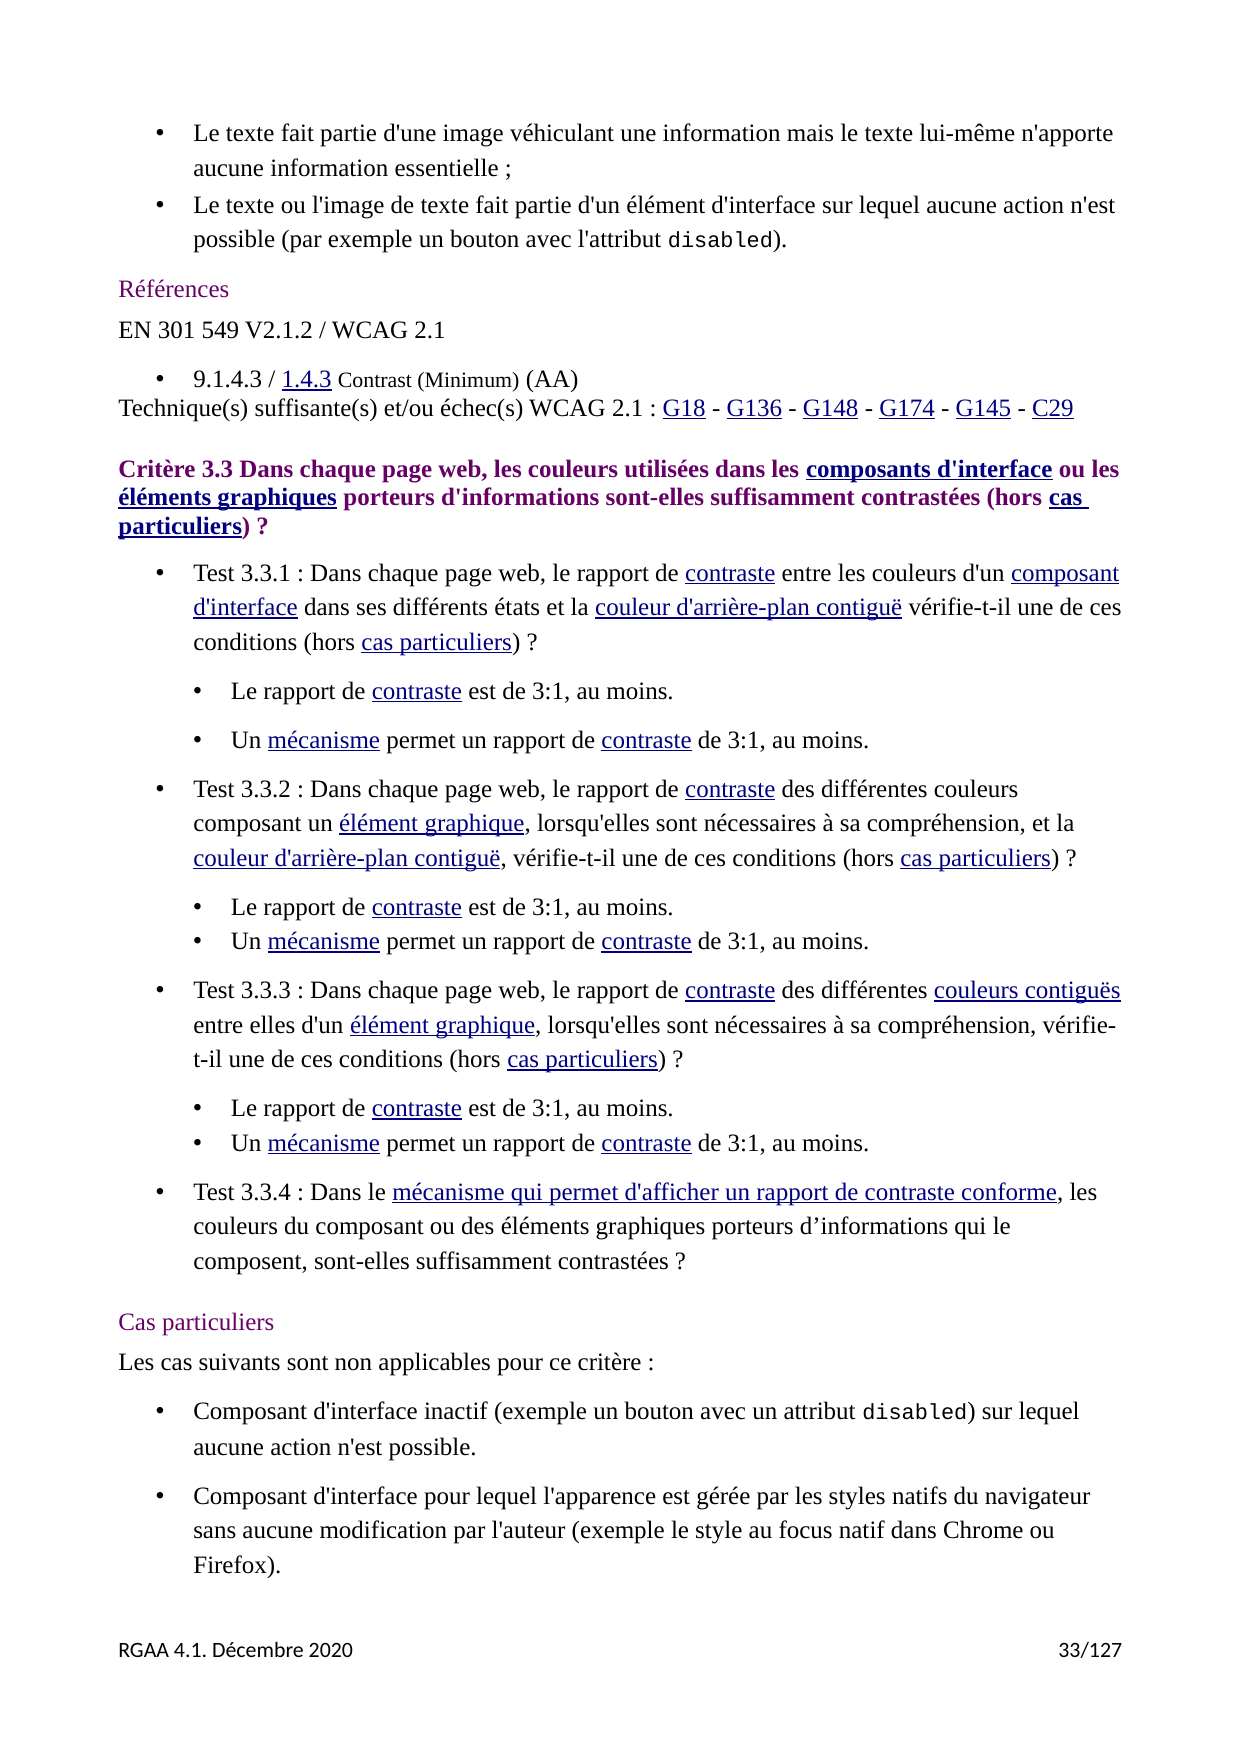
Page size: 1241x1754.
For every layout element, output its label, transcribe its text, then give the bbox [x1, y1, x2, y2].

list Le rapport de contraste est de 3:1, au moins. [193, 892, 1122, 921]
text Les cas suivants sont non applicables pour ce critère : [118, 1347, 1122, 1376]
list Composant d'interface inactif (exemple un bouton avec un attribut disabled) sur lequel aucune action n'est possible. [156, 1396, 1122, 1461]
subtitle Critère 3.3 Dans chaque page web, les couleurs utilisées dans les composants d'interface ou les éléments graphiques porteurs d'informations sont-elles suffisamment contrastées (hors cas particuliers) ? [118, 454, 1122, 540]
list Test 3.3.1 : Dans chaque page web, le rapport de contraste entre les couleurs d'un composant d'interface dans ses différents états et la couleur d'arrière-plan contiguë vérifie-t-il une de ces conditions (hors cas particuliers) ? [156, 558, 1122, 655]
text EN 301 549 V2.1.2 / WCAG 2.1 [118, 315, 1122, 344]
list Un mécanisme permet un rapport de contraste de 3:1, au moins. [193, 725, 1122, 753]
list Le rapport de contraste est de 3:1, au moins. [193, 1093, 1122, 1122]
list Test 3.3.3 : Dans chaque page web, le rapport de contraste des différentes couleurs contiguës entre elles d'un élément graphique, lorsqu'elles sont nécessaires à sa compréhension, vérifie-t-il une de ces conditions (hors cas particuliers) ? [156, 975, 1122, 1073]
list Le texte ou l'image de texte fait partie d'un élément d'interface sur lequel aucune action n'est possible (par exemple un bouton avec l'attribut disabled). [156, 190, 1122, 254]
list Un mécanisme permet un rapport de contraste de 3:1, au moins. [193, 1128, 1122, 1157]
list Le texte fait partie d'une image véhiculant une information mais le texte lui-même n'apporte aucune information essentielle ; [156, 118, 1122, 181]
subtitle Références [118, 274, 1122, 303]
list Test 3.3.4 : Dans le mécanisme qui permet d'afficher un rapport de contraste conforme, les couleurs du composant ou des éléments graphiques porteurs d’informations qui le composent, sont-elles suffisamment contrastées ? [156, 1177, 1122, 1275]
list Test 3.3.2 : Dans chaque page web, le rapport de contraste des différentes couleurs composant un élément graphique, lorsqu'elles sont nécessaires à sa compréhension, et la couleur d'arrière-plan contiguë, vérifie-t-il une de ces conditions (hors cas particuliers) ? [156, 774, 1122, 872]
list Le rapport de contraste est de 3:1, au moins. [193, 676, 1122, 704]
text Technique(s) suffisante(s) et/ou échec(s) WCAG 2.1 : G18 - G136 - G148 - G174 - G145 - C29 [118, 393, 1122, 422]
list 9.1.4.3 / 1.4.3 Contrast (Minimum) (AA) [156, 364, 1122, 393]
list Un mécanisme permet un rapport de contraste de 3:1, au moins. [193, 926, 1122, 955]
list Composant d'interface pour lequel l'apparence est gérée par les styles natifs du navigateur sans aucune modification par l'auteur (exemple le style au focus natif dans Chrome ou Firefox). [156, 1481, 1122, 1579]
subtitle Cas particuliers [118, 1307, 1122, 1336]
